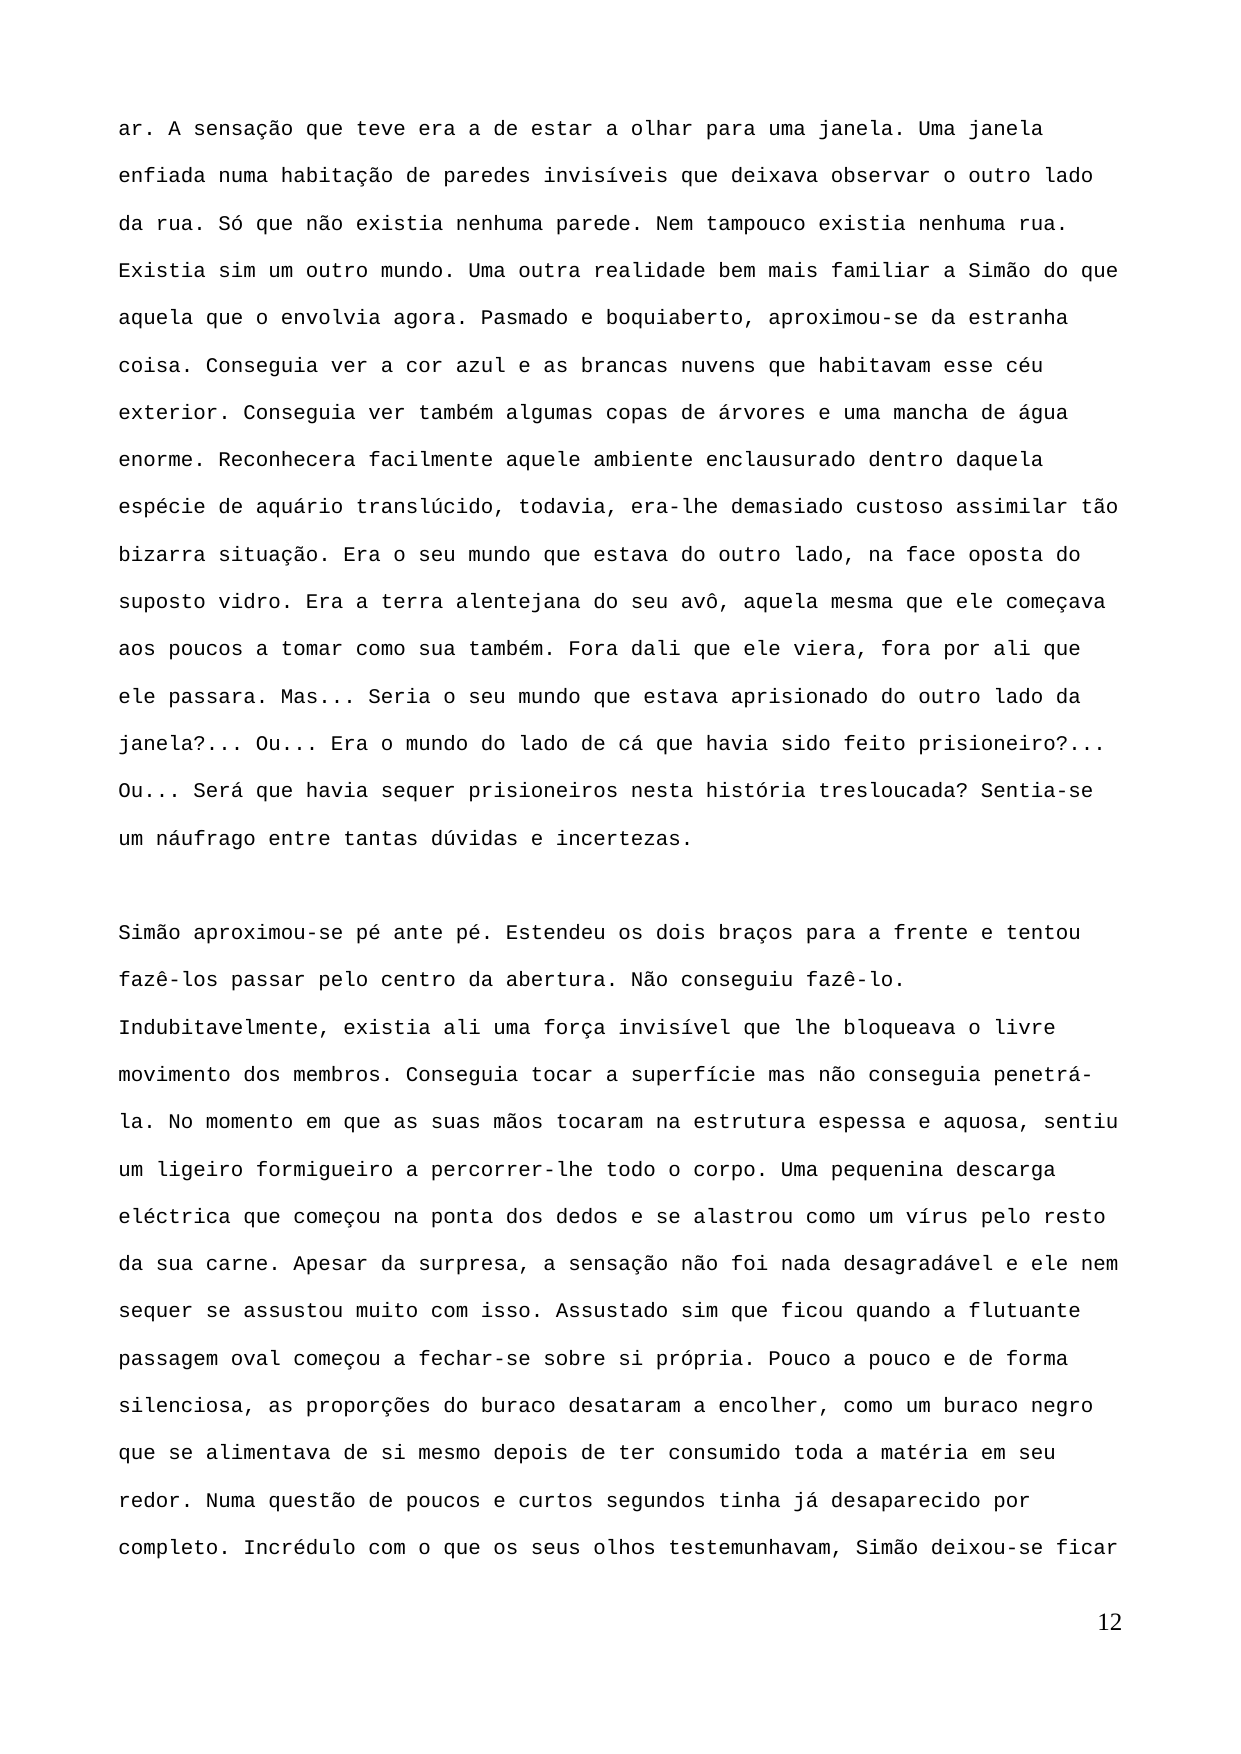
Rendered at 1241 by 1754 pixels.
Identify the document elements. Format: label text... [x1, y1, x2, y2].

text ar. A sensação que teve era a de estar a olhar para uma janela. Uma janela enfiada numa habitação de paredes invisíveis que deixava observar o outro lado da rua. Só que não existia nenhuma parede. Nem tampouco existia nenhuma rua. Existia sim um outro mundo. Uma outra realidade bem mais familiar a Simão do que aquela que o envolvia agora. Pasmado e boquiaberto, aproximou-se da estranha coisa. Conseguia ver a cor azul e as brancas nuvens que habitavam esse céu exterior. Conseguia ver também algumas copas de árvores e uma mancha de água enorme. Reconhecera facilmente aquele ambiente enclausurado dentro daquela espécie de aquário translúcido, todavia, era-lhe demasiado custoso assimilar tão bizarra situação. Era o seu mundo que estava do outro lado, na face oposta do suposto vidro. Era a terra alentejana do seu avô, aquela mesma que ele começava aos poucos a tomar como sua também. Fora dali que ele viera, fora por ali que ele passara. Mas... Seria o seu mundo que estava aprisionado do outro lado da janela?... Ou... Era o mundo do lado de cá que havia sido feito prisioneiro?... Ou... Será que havia sequer prisioneiros nesta história tresloucada? Sentia-se um náufrago entre tantas dúvidas e incertezas. [118, 118, 1122, 851]
text Simão aproximou-se pé ante pé. Estendeu os dois braços para a frente e tentou fazê-los passar pelo centro da abertura. Não conseguiu fazê-lo. Indubitavelmente, existia ali uma força invisível que lhe bloqueava o livre movimento dos membros. Conseguia tocar a superfície mas não conseguia penetrá-la. No momento em que as suas mãos tocaram na estrutura espessa e aquosa, sentiu um ligeiro formigueiro a percorrer-lhe todo o corpo. Uma pequenina descarga eléctrica que começou na ponta dos dedos e se alastrou como um vírus pelo resto da sua carne. Apesar da surpresa, a sensação não foi nada desagradável e ele nem sequer se assustou muito com isso. Assustado sim que ficou quando a flutuante passagem oval começou a fechar-se sobre si própria. Pouco a pouco e de forma silenciosa, as proporções do buraco desataram a encolher, como um buraco negro que se alimentava de si mesmo depois de ter consumido toda a matéria em seu redor. Numa questão de poucos e curtos segundos tinha já desaparecido por completo. Incrédulo com o que os seus olhos testemunhavam, Simão deixou-se ficar [118, 922, 1122, 1561]
